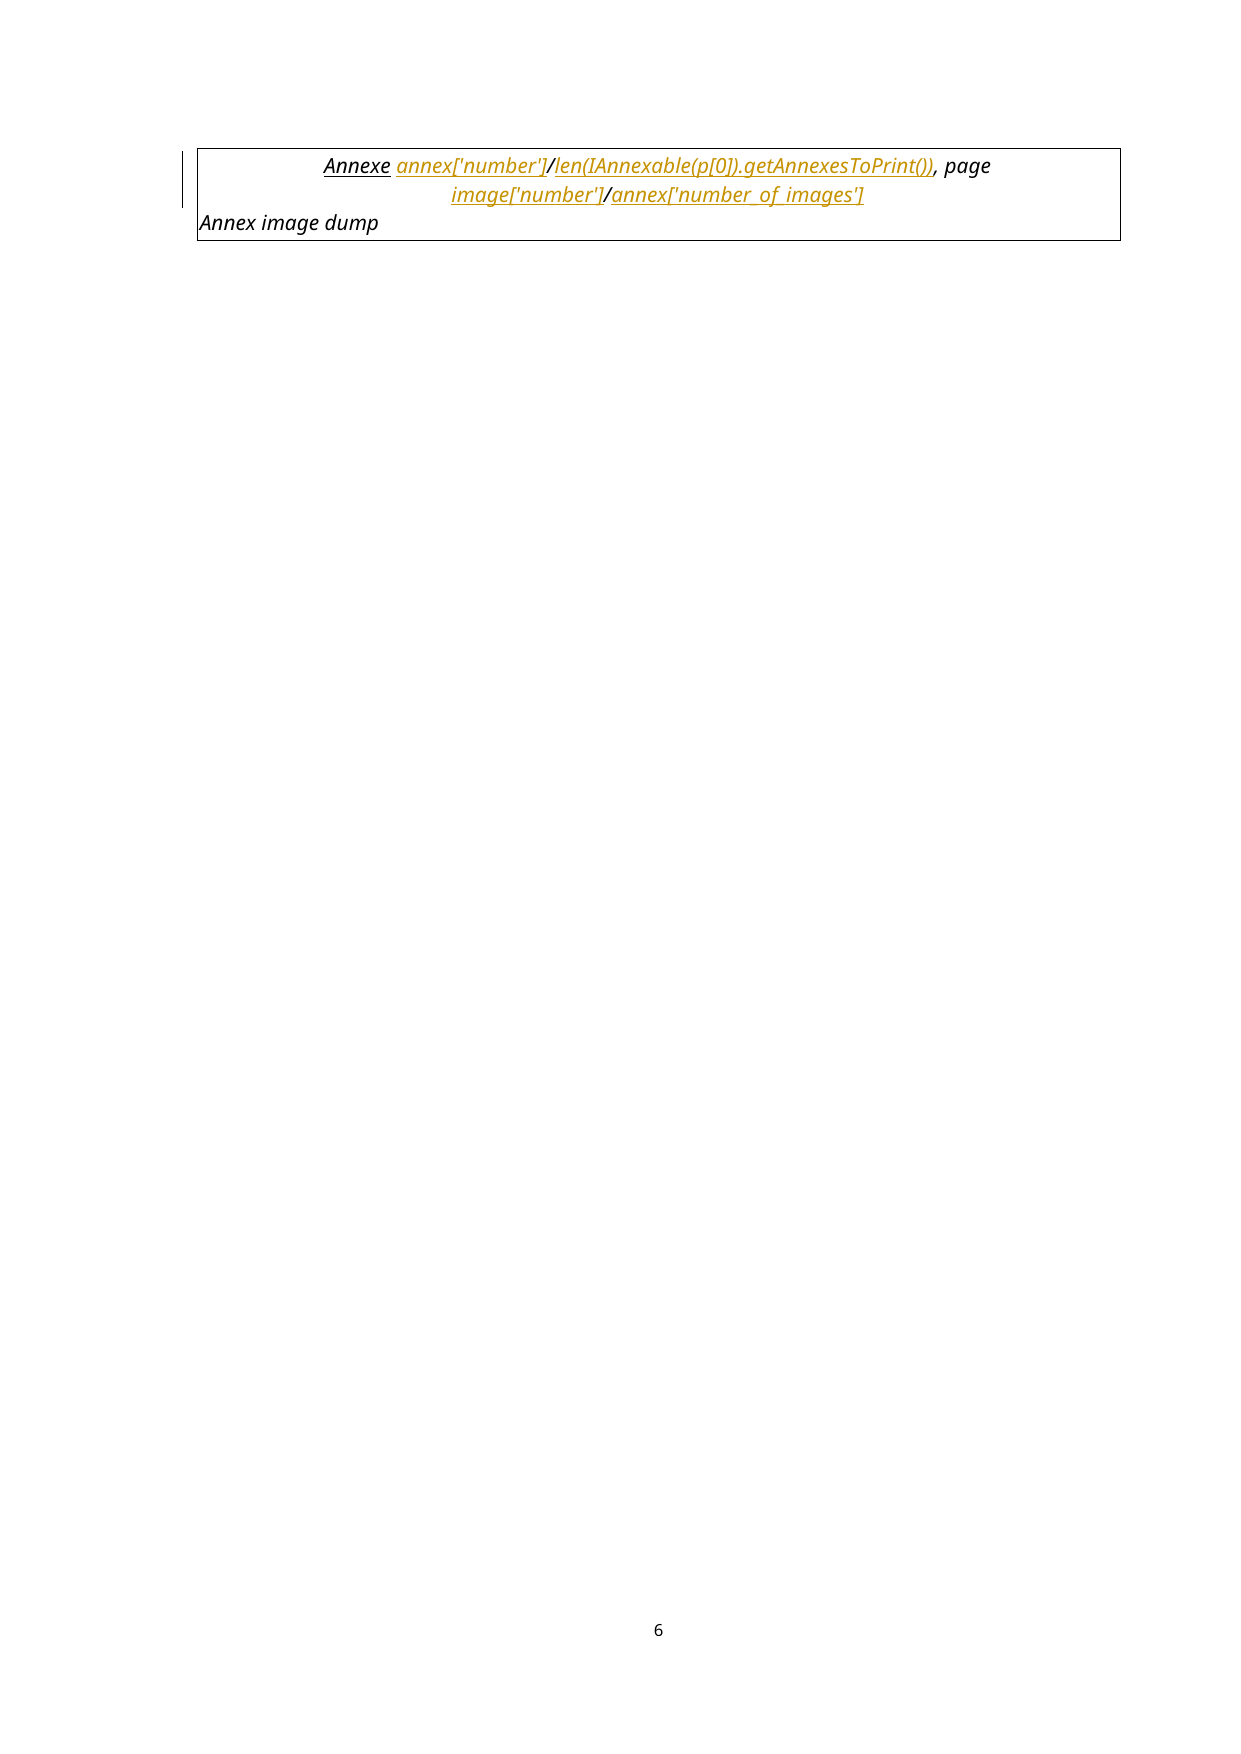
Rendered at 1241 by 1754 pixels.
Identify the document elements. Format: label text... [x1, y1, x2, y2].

table_header Annexe annex['number']/len(IAnnexable(p[0]).getAnnexesToPrint()), page image['number']/annex['number_of_images'] Annex image dump [198, 149, 1120, 239]
table_header [195, 118, 1122, 270]
